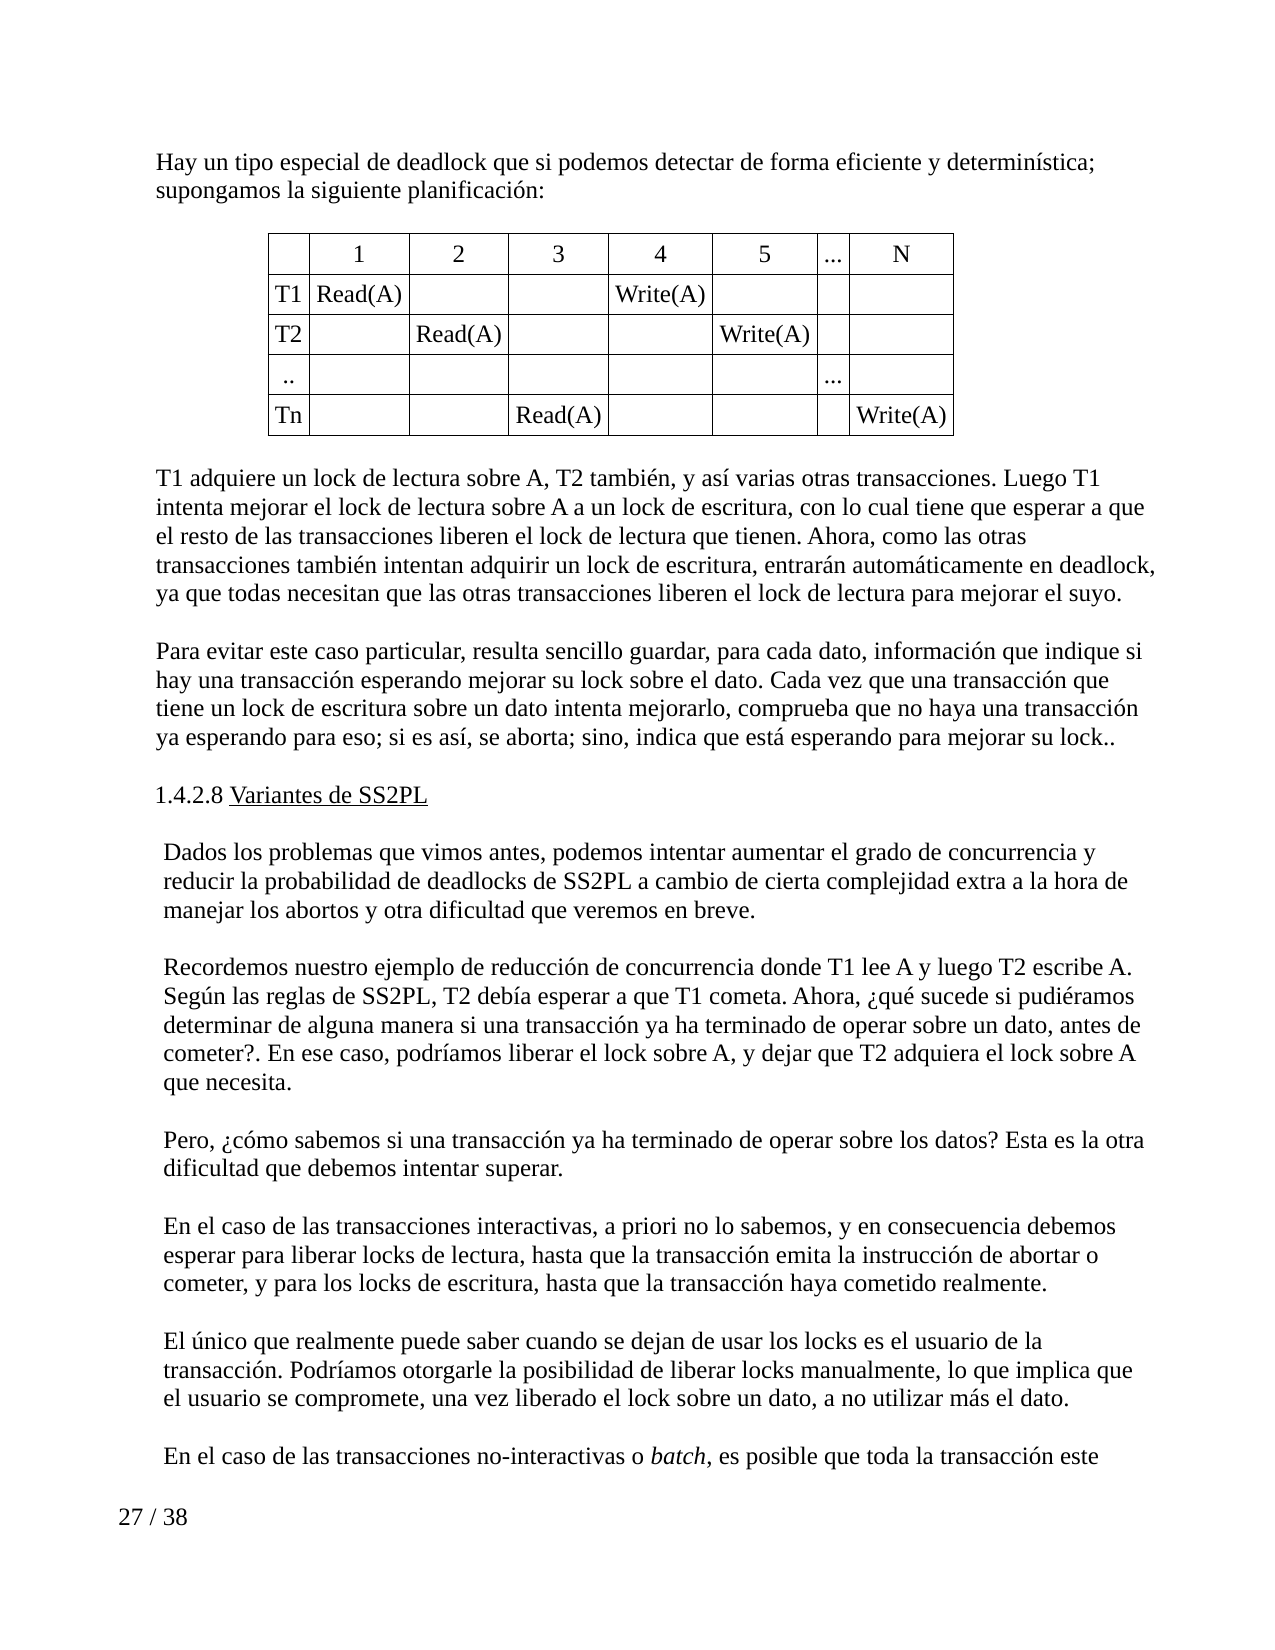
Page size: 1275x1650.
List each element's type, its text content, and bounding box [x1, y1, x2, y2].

table_cell [850, 355, 953, 394]
table_cell [818, 315, 849, 354]
list Variantes de SS2PL [148, 780, 1157, 808]
table_cell ... [818, 355, 849, 394]
table_cell [850, 315, 953, 354]
table_cell [509, 275, 608, 314]
table_header N [850, 234, 953, 273]
table_cell Write(A) [713, 315, 817, 354]
table_cell T1 [269, 275, 309, 314]
table_cell Tn [269, 395, 309, 435]
table_cell [310, 395, 409, 435]
list En el caso de las transacciones interactivas, a priori no lo sabemos, y en consecuencia debemos esperar para liberar locks de lectura, hasta que la transacción emita la instrucción de abortar o cometer, y para los locks de escritura, hasta que la transacción haya cometido realmente. [156, 1182, 1157, 1297]
list Dados los problemas que vimos antes, podemos intentar aumentar el grado de concurrencia y reducir la probabilidad de deadlocks de SS2PL a cambio de cierta complejidad extra a la hora de manejar los abortos y otra dificultad que veremos en breve. [156, 837, 1157, 923]
list T1 adquiere un lock de lectura sobre A, T2 también, y así varias otras transacciones. Luego T1 intenta mejorar el lock de lectura sobre A a un lock de escritura, con lo cual tiene que esperar a que el resto de las transacciones liberen el lock de lectura que tienen. Ahora, como las otras transacciones también intentan adquirir un lock de escritura, entrarán automáticamente en deadlock, ya que todas necesitan que las otras transacciones liberen el lock de lectura para mejorar el suyo. [148, 463, 1157, 607]
table_header 4 [609, 234, 712, 273]
table_header ... [818, 234, 849, 273]
table_cell [713, 275, 817, 314]
table_header 5 [713, 234, 817, 273]
list El único que realmente puede saber cuando se dejan de usar los locks es el usuario de la transacción. Podríamos otorgarle la posibilidad de liberar locks manualmente, lo que implica que el usuario se compromete, una vez liberado el lock sobre un dato, a no utilizar más el dato. [156, 1297, 1157, 1412]
table_cell [609, 315, 712, 354]
list Recordemos nuestro ejemplo de reducción de concurrencia donde T1 lee A y luego T2 escribe A. Según las reglas de SS2PL, T2 debía esperar a que T1 cometa. Ahora, ¿qué sucede si pudiéramos determinar de alguna manera si una transacción ya ha terminado de operar sobre un dato, antes de cometer?. En ese caso, podríamos liberar el lock sobre A, y dejar que T2 adquiera el lock sobre A que necesita. [156, 923, 1157, 1096]
table_header [269, 234, 309, 273]
table_cell [410, 355, 508, 394]
table_cell [509, 355, 608, 394]
table_cell [410, 395, 508, 435]
table_cell Read(A) [310, 275, 409, 314]
table_cell .. [269, 355, 309, 394]
table_cell [850, 275, 953, 314]
list En el caso de las transacciones no-interactivas o batch, es posible que toda la transacción este [156, 1441, 1157, 1470]
list Pero, ¿cómo sabemos si una transacción ya ha terminado de operar sobre los datos? Esta es la otra dificultad que debemos intentar superar. [156, 1125, 1157, 1182]
table_cell [509, 315, 608, 354]
table_header 3 [509, 234, 608, 273]
list Hay un tipo especial de deadlock que si podemos detectar de forma eficiente y determinística; supongamos la siguiente planificación: [148, 147, 1157, 204]
table_header 1 [310, 234, 409, 273]
table_cell [609, 355, 712, 394]
list Para evitar este caso particular, resulta sencillo guardar, para cada dato, información que indique si hay una transacción esperando mejorar su lock sobre el dato. Cada vez que una transacción que tiene un lock de escritura sobre un dato intenta mejorarlo, comprueba que no haya una transacción ya esperando para eso; si es así, se aborta; sino, indica que está esperando para mejorar su lock.. [148, 636, 1157, 751]
table_cell [713, 355, 817, 394]
table_cell [310, 315, 409, 354]
table_cell Write(A) [850, 395, 953, 435]
table_cell [609, 395, 712, 435]
table_header 2 [410, 234, 508, 273]
table_cell [818, 275, 849, 314]
table_cell [410, 275, 508, 314]
table_cell [310, 355, 409, 394]
table_cell Read(A) [410, 315, 508, 354]
table_cell [818, 395, 849, 435]
table_cell T2 [269, 315, 309, 354]
table_cell [713, 395, 817, 435]
table_cell Write(A) [609, 275, 712, 314]
table_cell Read(A) [509, 395, 608, 435]
